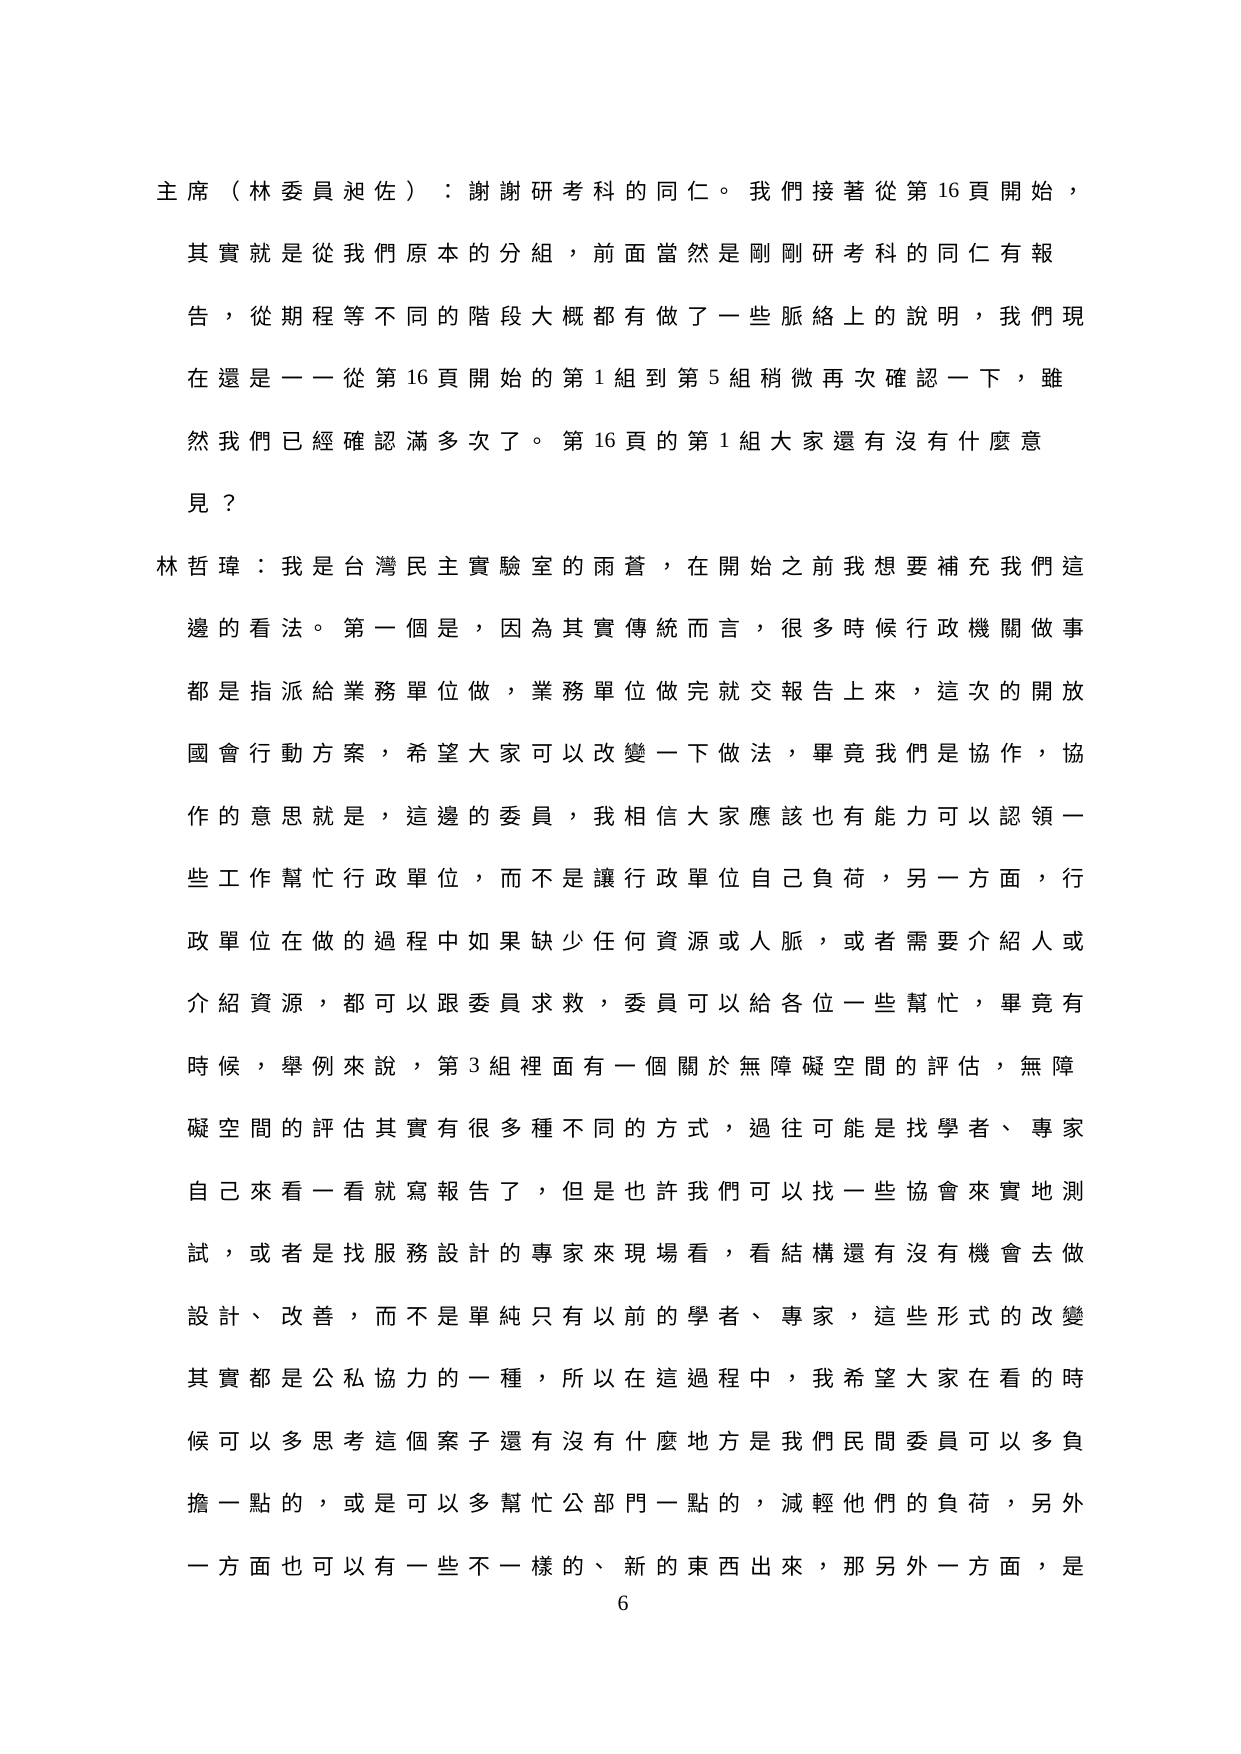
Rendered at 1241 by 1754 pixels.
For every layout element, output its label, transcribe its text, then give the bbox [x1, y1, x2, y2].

text 主席（林委員昶佐）：謝謝研考科的同仁。我們接著從第16頁開始，其實就是從我們原本的分組，前面當然是剛剛研考科的同仁有報告，從期程等不同的階段大概都有做了一些脈絡上的說明，我們現在還是一一從第16頁開始的第1組到第5組稍微再次確認一下，雖然我們已經確認滿多次了。第16頁的第1組大家還有沒有什麼意見？ [151, 158, 1089, 533]
text 林哲瑋：我是台灣民主實驗室的雨蒼，在開始之前我想要補充我們這邊的看法。第一個是，因為其實傳統而言，很多時候行政機關做事都是指派給業務單位做，業務單位做完就交報告上來，這次的開放國會行動方案，希望大家可以改變一下做法，畢竟我們是協作，協作的意思就是，這邊的委員，我相信大家應該也有能力可以認領一些工作幫忙行政單位，而不是讓行政單位自己負荷，另一方面，行政單位在做的過程中如果缺少任何資源或人脈，或者需要介紹人或介紹資源，都可以跟委員求救，委員可以給各位一些幫忙，畢竟有時候，舉例來說，第3組裡面有一個關於無障礙空間的評估，無障礙空間的評估其實有很多種不同的方式，過往可能是找學者、專家自己來看一看就寫報告了，但是也許我們可以找一些協會來實地測試，或者是找服務設計的專家來現場看，看結構還有沒有機會去做設計、改善，而不是單純只有以前的學者、專家，這些形式的改變其實都是公私協力的一種，所以在這過程中，我希望大家在看的時候可以多思考這個案子還有沒有什麼地方是我們民間委員可以多負擔一點的，或是可以多幫忙公部門一點的，減輕他們的負荷，另外一方面也可以有一些不一樣的、新的東西出來，那另外一方面，是 [151, 533, 1089, 1584]
